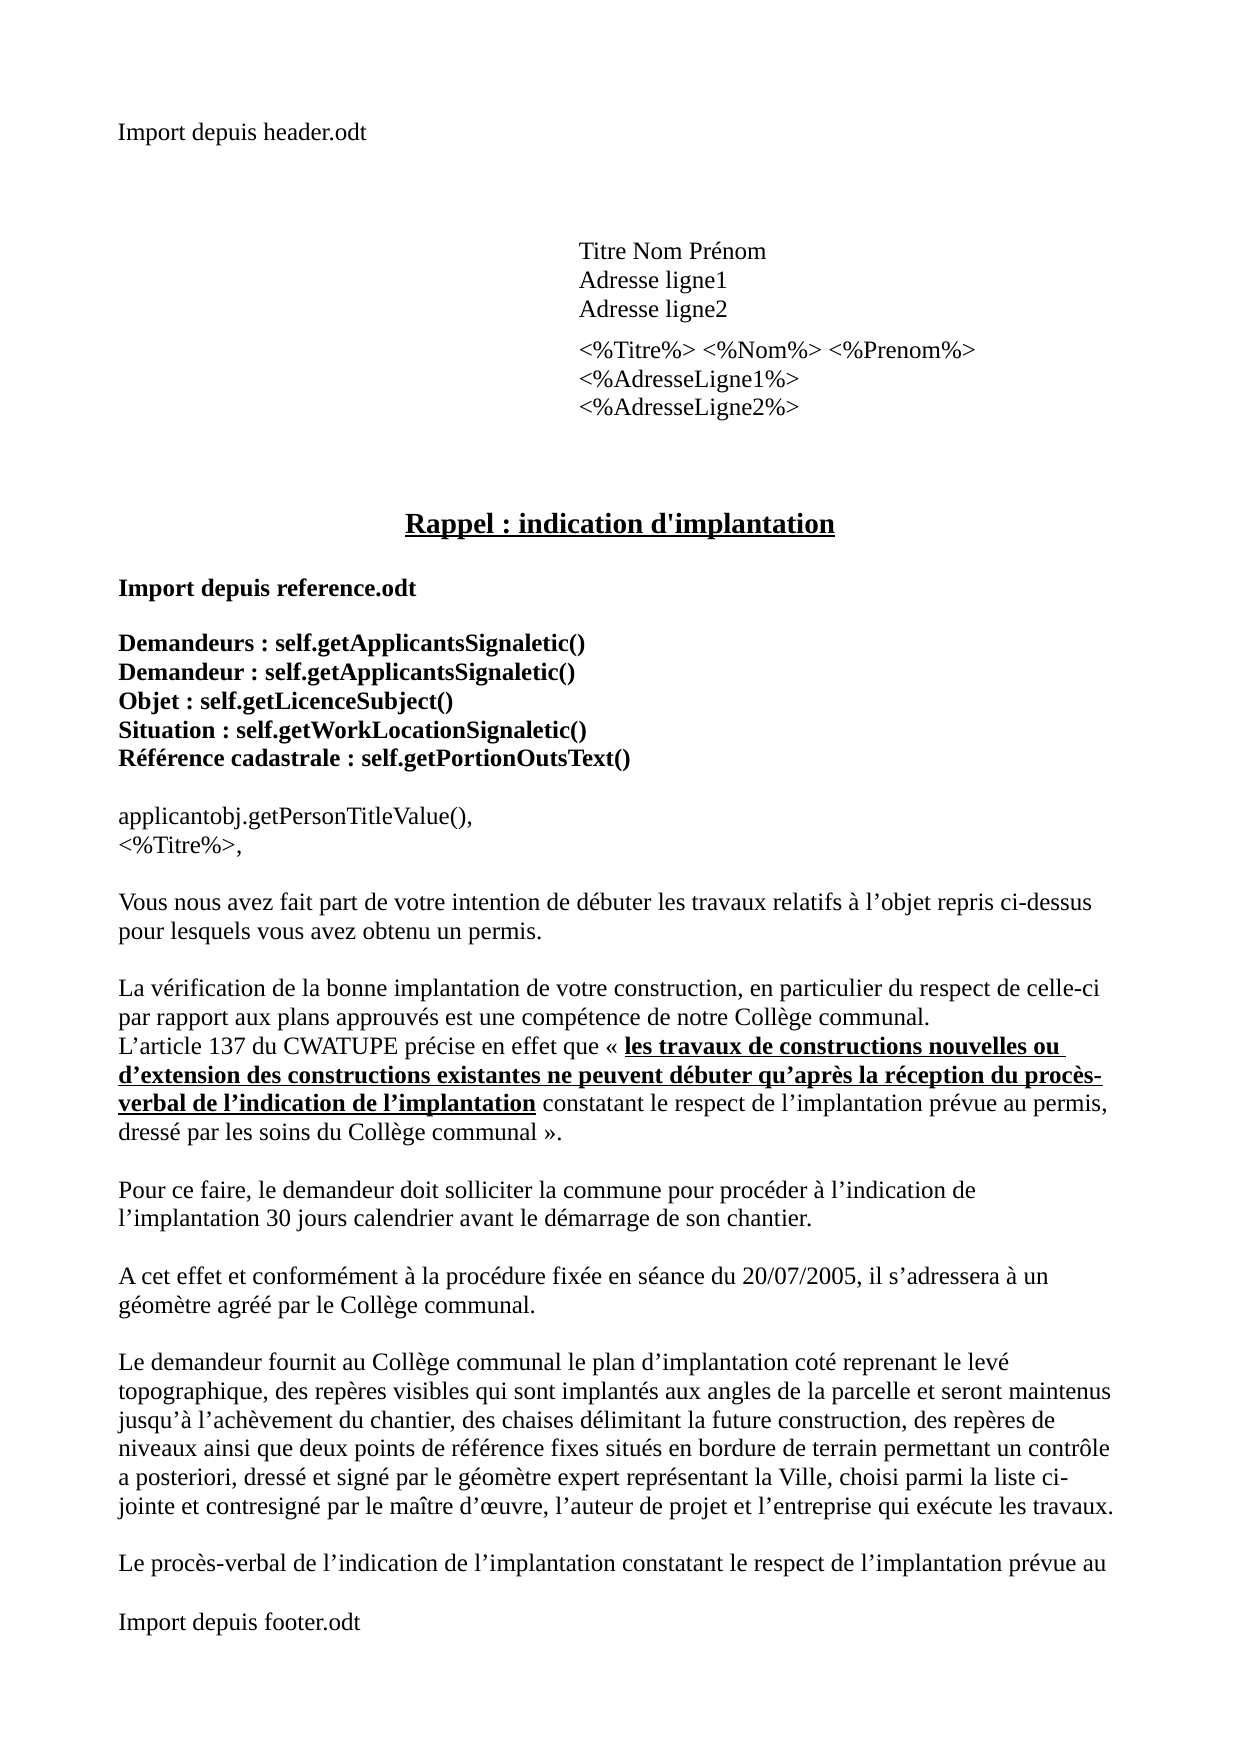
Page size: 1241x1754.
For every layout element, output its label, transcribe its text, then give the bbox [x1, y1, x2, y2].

title Import depuis reference.odt [118, 573, 1122, 602]
text <%Titre%>, [118, 830, 1122, 858]
text A cet effet et conformément à la procédure fixée en séance du 20/07/2005, il s’adressera à un géomètre agréé par le Collège communal. [118, 1261, 1122, 1318]
text Le procès-verbal de l’indication de l’implantation constatant le respect de l’implantation prévue au [118, 1548, 1122, 1577]
text Pour ce faire, le demandeur doit solliciter la commune pour procéder à l’indication de l’implantation 30 jours calendrier avant le démarrage de son chantier. [118, 1175, 1122, 1232]
text La vérification de la bonne implantation de votre construction, en particulier du respect de celle-ci par rapport aux plans approuvés est une compétence de notre Collège communal. [118, 973, 1122, 1031]
title Objet : self.getLicenceSubject() [118, 686, 1122, 715]
text applicantobj.getPersonTitleValue(), [118, 801, 1122, 830]
text Titre Nom Prénom Adresse ligne1 Adresse ligne2 [578, 236, 1112, 322]
title Demandeurs : self.getApplicantsSignaletic() [118, 628, 1122, 657]
title Situation : self.getWorkLocationSignaletic() [118, 715, 1122, 743]
title Demandeur : self.getApplicantsSignaletic() [118, 657, 1122, 686]
text Le demandeur fournit au Collège communal le plan d’implantation coté reprenant le levé topographique, des repères visibles qui sont implantés aux angles de la parcelle et seront maintenus jusqu’à l’achèvement du chantier, des chaises délimitant la future construction, des repères de niveaux ainsi que deux points de référence fixes situés en bordure de terrain permettant un contrôle a posteriori, dressé et signé par le géomètre expert représentant la Ville, choisi parmi la liste ci-jointe et contresigné par le maître d’œuvre, l’auteur de projet et l’entreprise qui exécute les travaux. [118, 1347, 1122, 1520]
title Rappel : indication d'implantation [118, 506, 1122, 540]
text L’article 137 du CWATUPE précise en effet que « les travaux de constructions nouvelles ou d’extension des constructions existantes ne peuvent débuter qu’après la réception du procès-verbal de l’indication de l’implantation constatant le respect de l’implantation prévue au permis, dressé par les soins du Collège communal ». [118, 1031, 1122, 1146]
text <%Titre%> <%Nom%> <%Prenom%> <%AdresseLigne1%> <%AdresseLigne2%> [578, 335, 1112, 421]
text Import depuis header.odt [117, 117, 538, 146]
title Référence cadastrale : self.getPortionOutsText() [118, 743, 1122, 772]
text Vous nous avez fait part de votre intention de débuter les travaux relatifs à l’objet repris ci-dessus pour lesquels vous avez obtenu un permis. [118, 887, 1122, 945]
